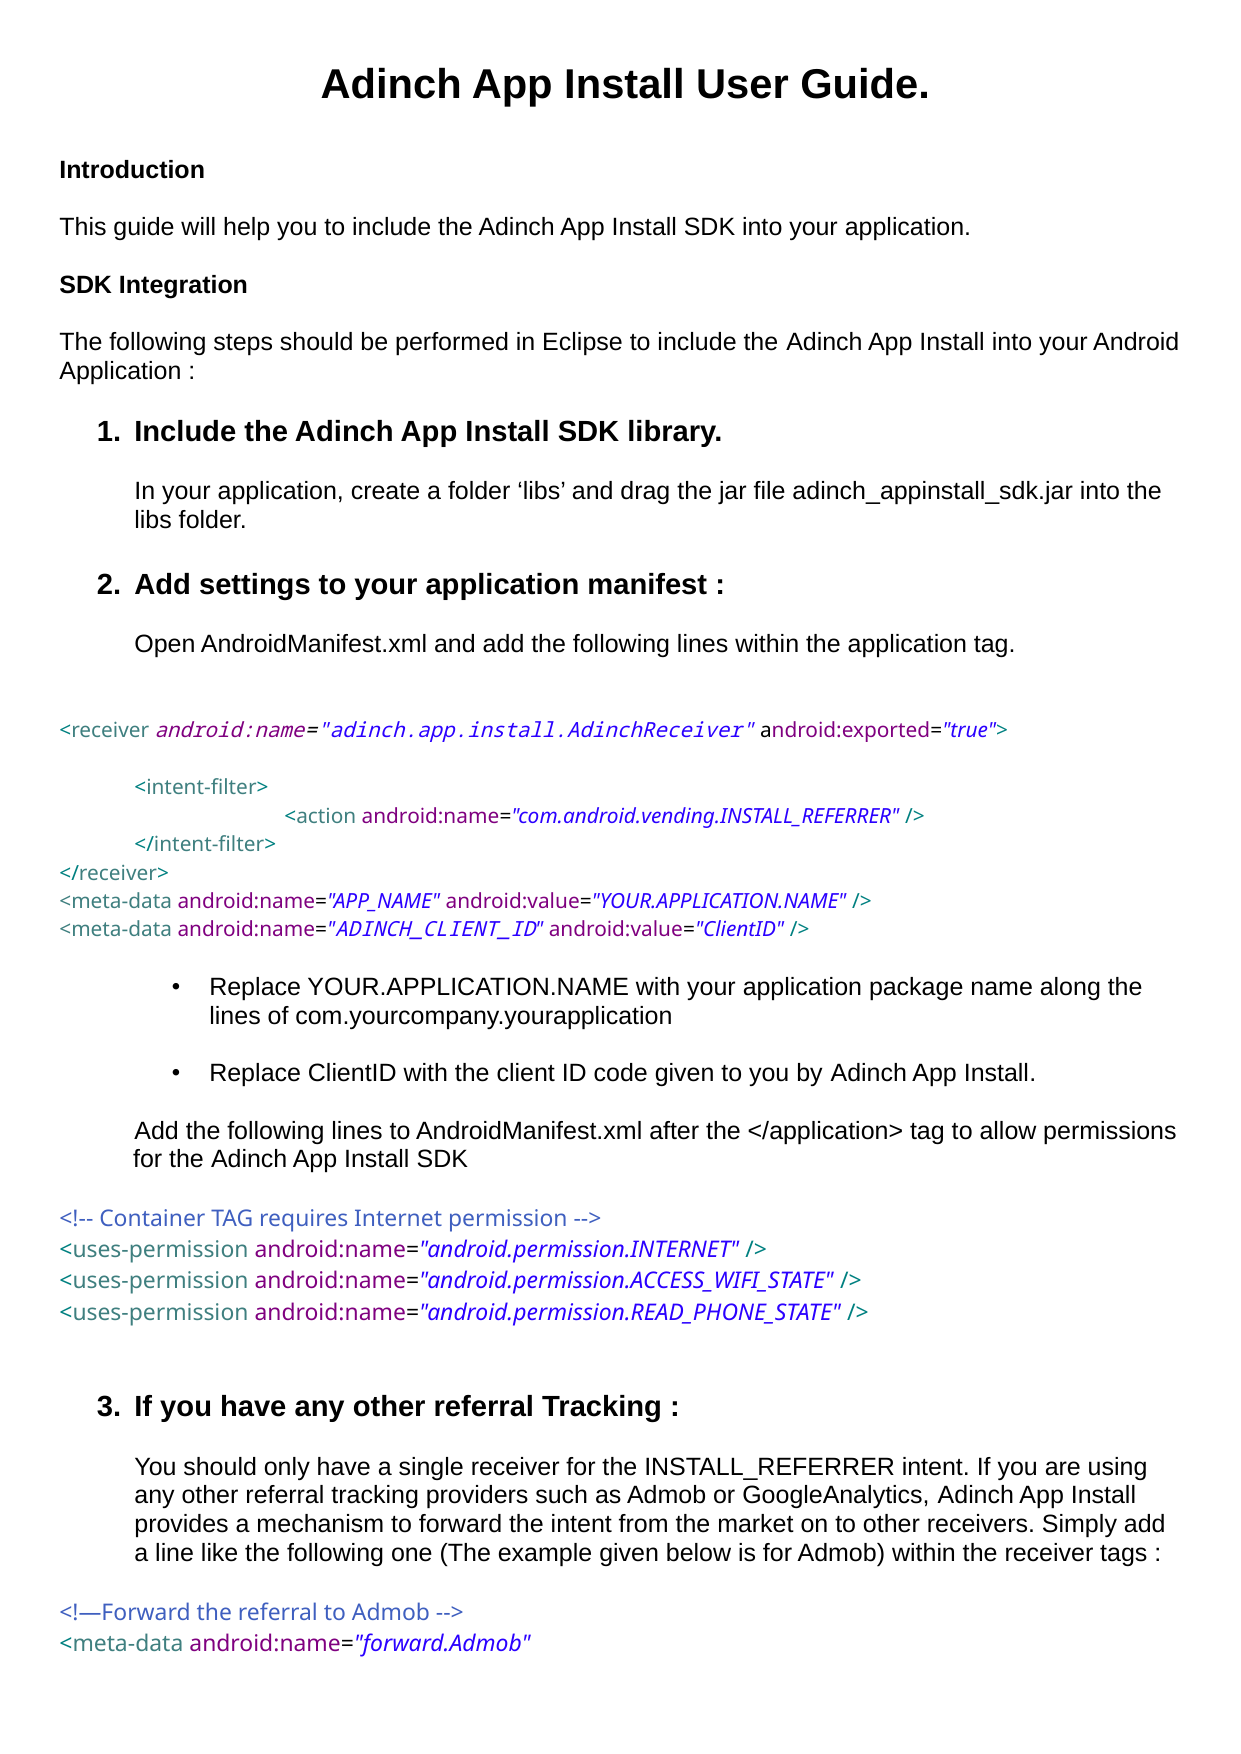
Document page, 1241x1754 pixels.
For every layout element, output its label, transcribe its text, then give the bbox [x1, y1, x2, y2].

text Adinch App Install User Guide. [59, 59, 1181, 107]
text <!—Forward the referral to Admob --> [59, 1596, 1181, 1627]
text <action android:name="com.android.vending.INSTALL_REFERRER" /> [59, 801, 1181, 829]
text </intent-filter> [59, 829, 1181, 858]
list Add settings to your application manifest : [97, 567, 1181, 601]
text The following steps should be performed in Eclipse to include the Adinch App Install into your Android Application : [59, 327, 1181, 385]
text This guide will help you to include the Adinch App Install SDK into your application. [59, 212, 1181, 241]
text <uses-permission android:name="android.permission.INTERNET" /> [59, 1233, 1181, 1264]
text <uses-permission android:name="android.permission.READ_PHONE_STATE" /> [59, 1296, 1181, 1327]
text SDK Integration [59, 270, 1181, 299]
text <!-- Container TAG requires Internet permission --> [59, 1202, 1181, 1233]
text <meta-data android:name="ADINCH_CLIENT_ID" android:value="ClientID" /> [59, 914, 1181, 943]
text Add the following lines to AndroidManifest.xml after the </application> tag to allow permissions for the Adinch App Install SDK [133, 1116, 1181, 1173]
text <intent-filter> [59, 772, 1181, 801]
list If you have any other referral Tracking : [97, 1389, 1181, 1423]
text <uses-permission android:name="android.permission.ACCESS_WIFI_STATE" /> [59, 1264, 1181, 1296]
text Open AndroidManifest.xml and add the following lines within the application tag. [134, 629, 1181, 658]
text <meta-data android:name="forward.Admob" [59, 1627, 1181, 1658]
text <receiver android:name="adinch.app.install.AdinchReceiver" android:exported="true"> [59, 716, 1181, 744]
text </receiver> [59, 858, 1181, 886]
text Introduction [59, 155, 1181, 184]
list Replace YOUR.APPLICATION.NAME with your application package name along the lines of com.yourcompany.yourapplication [172, 972, 1181, 1029]
list In your application, create a folder ‘libs’ and drag the jar file adinch_appinstall_sdk.jar into the libs folder. [134, 476, 1181, 533]
list Replace ClientID with the client ID code given to you by Adinch App Install. [172, 1058, 1181, 1087]
text <meta-data android:name="APP_NAME" android:value="YOUR.APPLICATION.NAME" /> [59, 886, 1181, 914]
text You should only have a single receiver for the INSTALL_REFERRER intent. If you are using any other referral tracking providers such as Admob or GoogleAnalytics, Adinch App Install provides a mechanism to forward the intent from the market on to other receivers. Simply add a line like the following one (The example given below is for Admob) within the receiver tags : [134, 1452, 1181, 1567]
list Include the Adinch App Install SDK library. [97, 414, 1181, 447]
